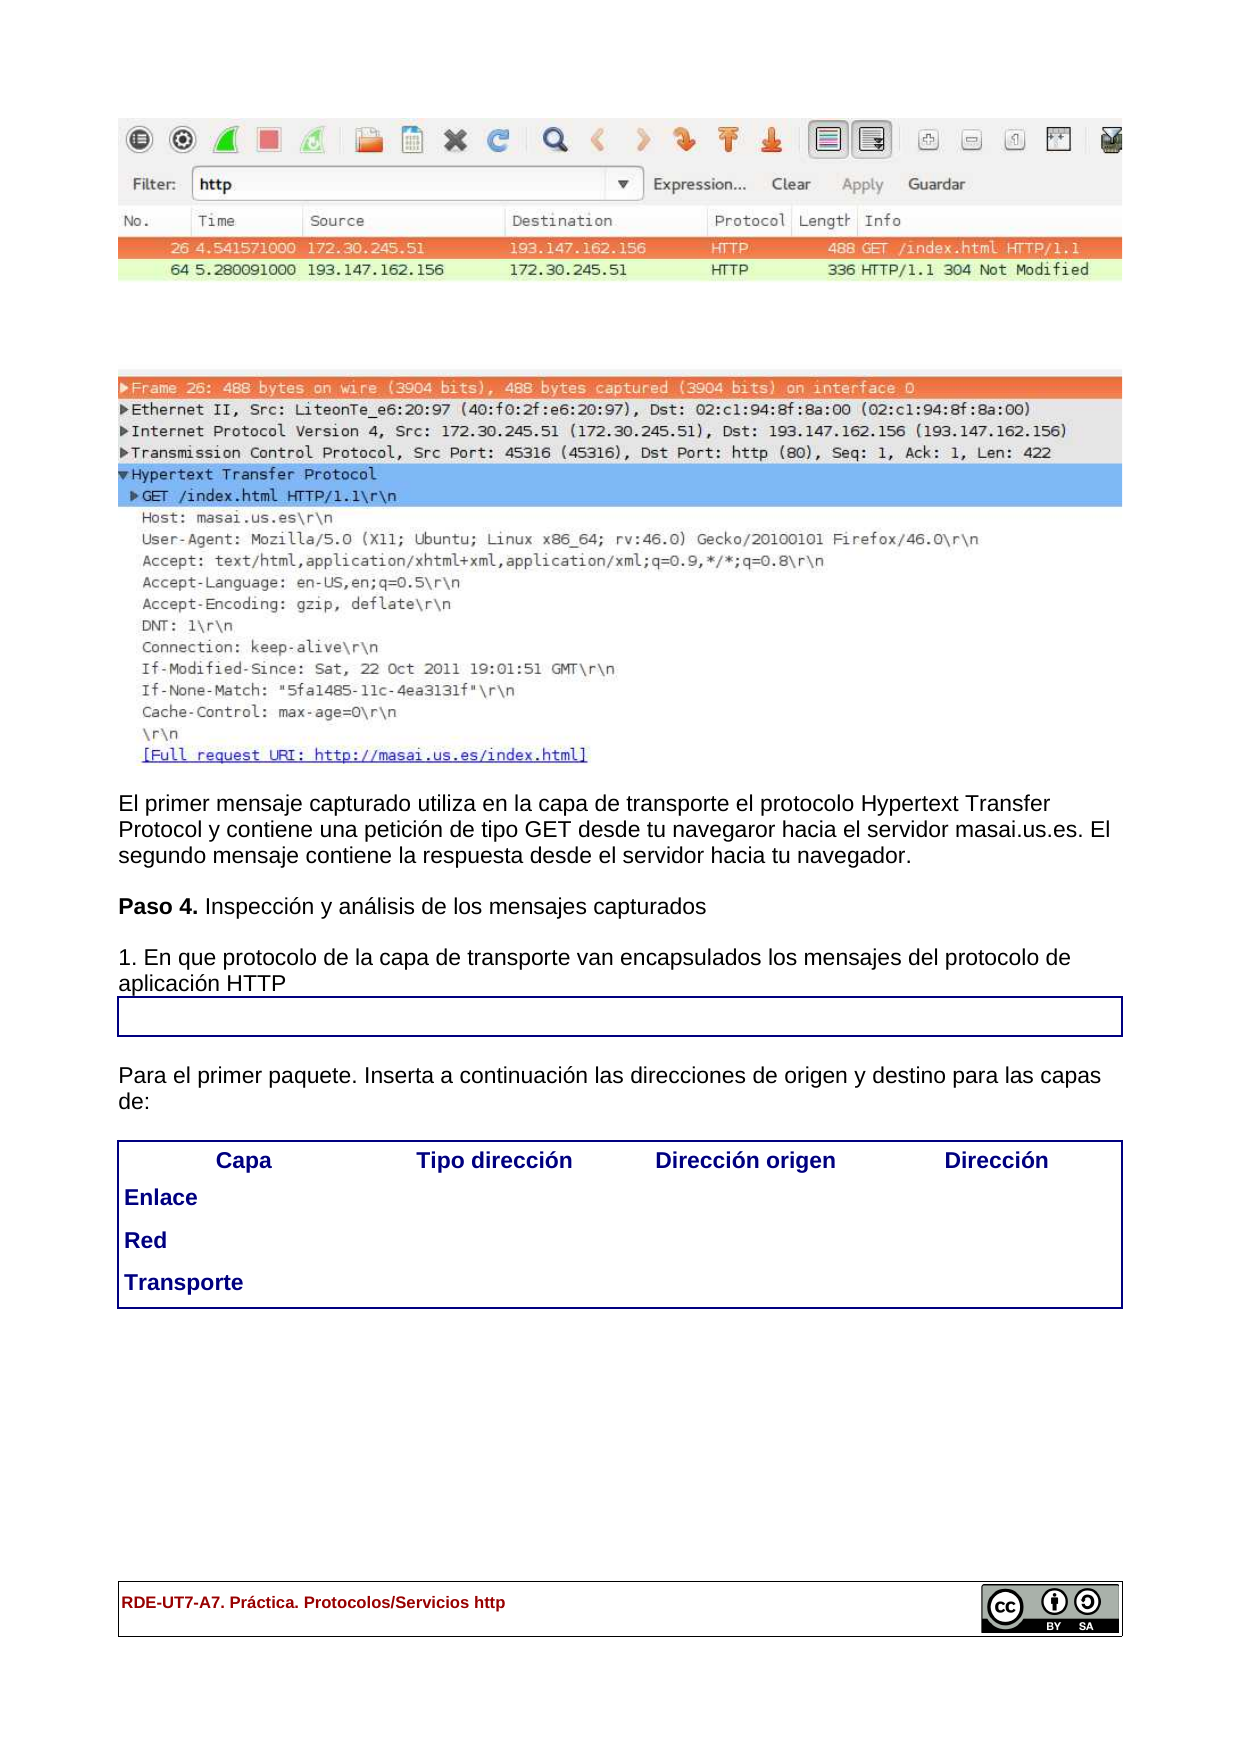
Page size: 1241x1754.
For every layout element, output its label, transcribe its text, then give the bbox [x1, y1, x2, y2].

text Para el primer paquete. Inserta a continuación las direcciones de origen y destino para las capas de: [118, 1063, 1122, 1114]
table_header [119, 998, 1121, 1035]
table_cell [369, 1264, 620, 1307]
table_cell [369, 1222, 620, 1264]
table_cell [620, 1179, 871, 1222]
table_cell Red [119, 1222, 369, 1264]
table_cell [871, 1264, 1121, 1307]
table_cell Transporte [119, 1264, 369, 1307]
picture [981, 1584, 1119, 1633]
table_cell [871, 1179, 1121, 1222]
table_header Dirección [871, 1142, 1121, 1179]
text 1. En que protocolo de la capa de transporte van encapsulados los mensajes del protocolo de aplicación HTTP [118, 945, 1122, 996]
table_cell [620, 1264, 871, 1307]
table_header Dirección origen [620, 1142, 871, 1179]
text El primer mensaje capturado utiliza en la capa de transporte el protocolo Hypertext Transfer Protocol y contiene una petición de tipo GET desde tu navegaror hacia el servidor masai.us.es. El segundo mensaje contiene la respuesta desde el servidor hacia tu navegador. [118, 791, 1122, 868]
table_cell [871, 1222, 1121, 1264]
table_header Tipo dirección [369, 1142, 620, 1179]
table_cell [620, 1222, 871, 1264]
table_cell Enlace [119, 1179, 369, 1222]
picture [118, 118, 1123, 766]
table_header Capa [119, 1142, 369, 1179]
text Paso 4. Inspección y análisis de los mensajes capturados [118, 893, 1122, 919]
table_cell [369, 1179, 620, 1222]
